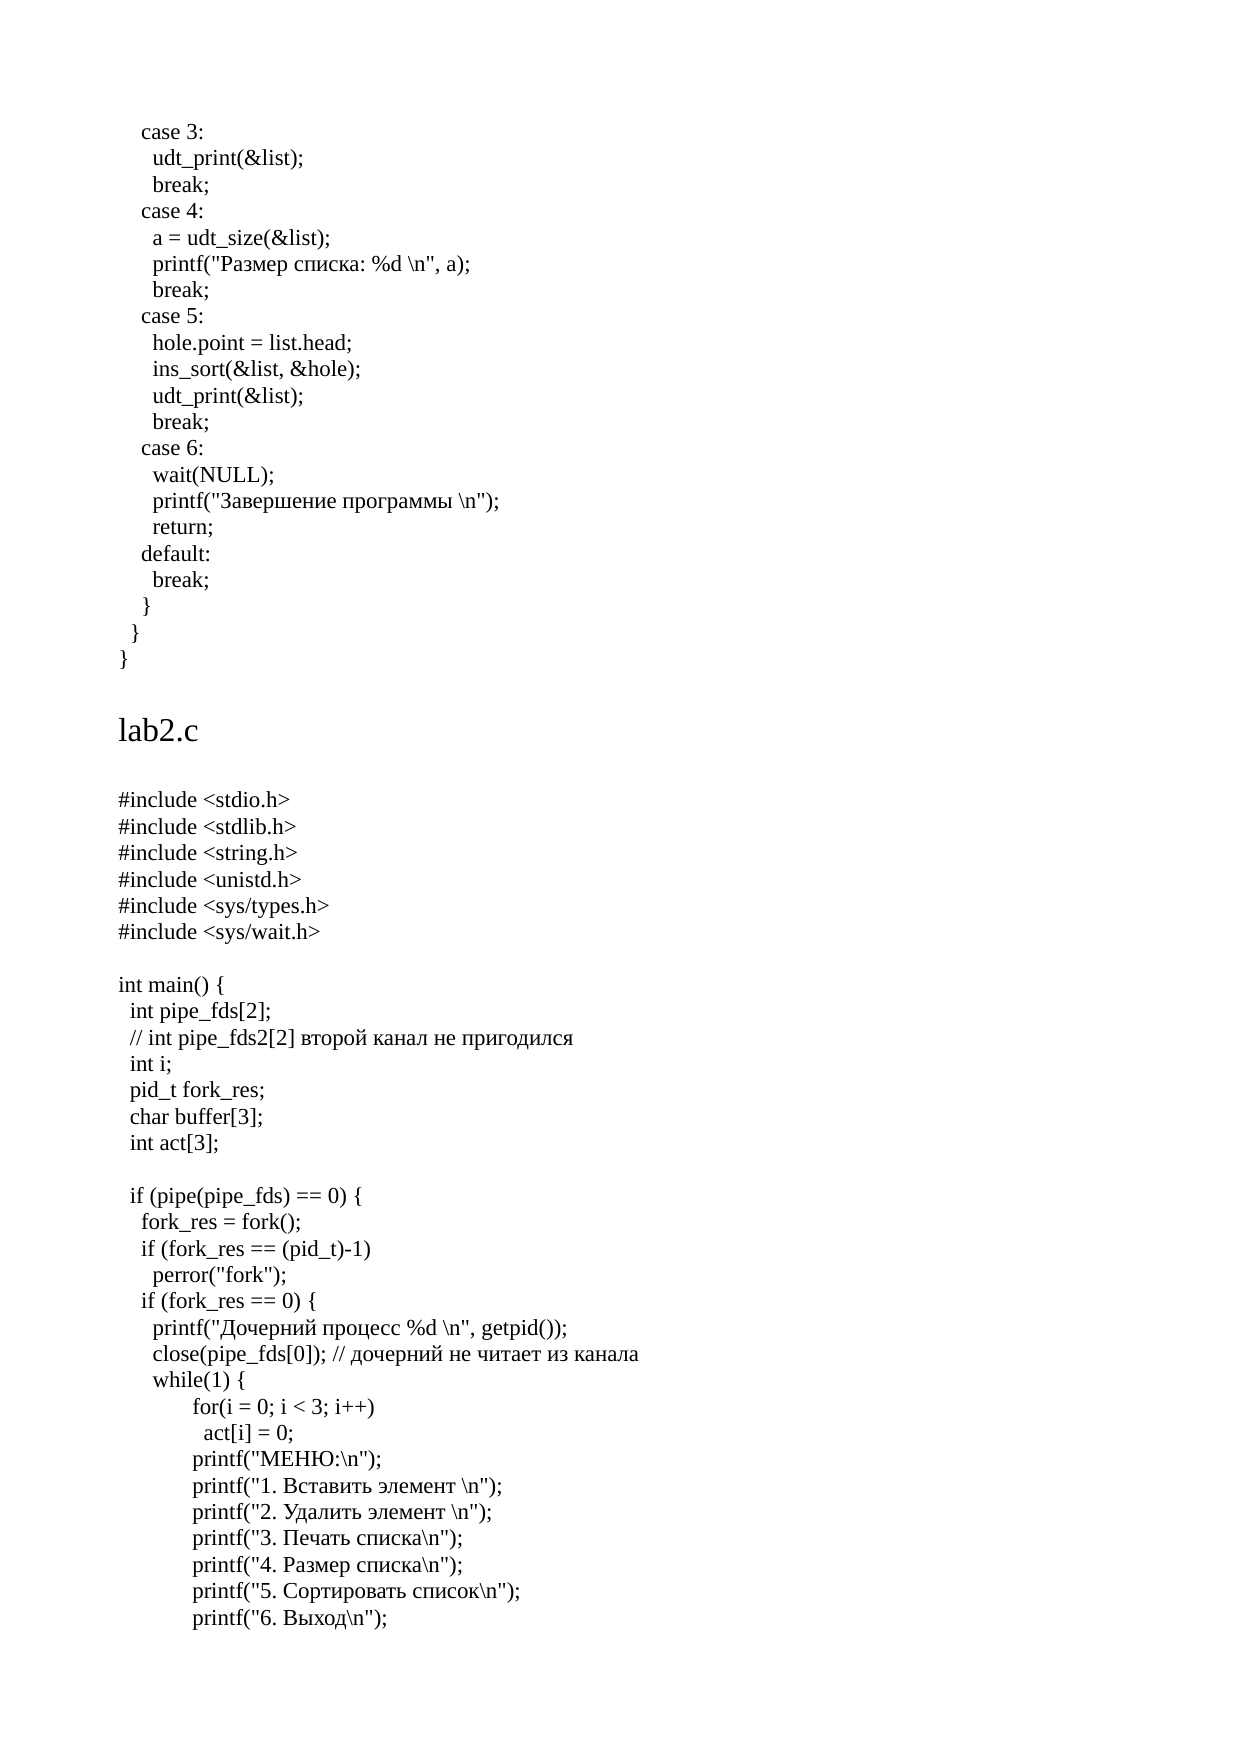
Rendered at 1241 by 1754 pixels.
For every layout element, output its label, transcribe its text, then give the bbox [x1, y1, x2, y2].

text default: [118, 540, 1122, 566]
text hole.point = list.head; [118, 329, 1122, 355]
text printf("2. Удалить элемент \n"); [118, 1498, 1122, 1524]
text } [118, 619, 1122, 645]
text break; [118, 566, 1122, 592]
text int main() { [118, 971, 1122, 997]
text #include <sys/wait.h> [118, 918, 1122, 945]
text char buffer[3]; [118, 1103, 1122, 1129]
text int act[3]; [118, 1129, 1122, 1156]
text break; [118, 408, 1122, 434]
text lab2.c [118, 710, 1122, 748]
text while(1) { [118, 1366, 1122, 1393]
text case 4: [118, 197, 1122, 223]
text case 5: [118, 303, 1122, 329]
text break; [118, 276, 1122, 303]
text int pipe_fds[2]; [118, 997, 1122, 1024]
text ins_sort(&list, &hole); [118, 355, 1122, 382]
text fork_res = fork(); [118, 1208, 1122, 1234]
text printf("Размер списка: %d \n", a); [118, 250, 1122, 276]
text close(pipe_fds[0]); // дочерний не читает из канала [118, 1340, 1122, 1366]
text wait(NULL); [118, 461, 1122, 487]
text act[i] = 0; [118, 1419, 1122, 1445]
text for(i = 0; i < 3; i++) [118, 1393, 1122, 1419]
text printf("Дочерний процесс %d \n", getpid()); [118, 1314, 1122, 1340]
text udt_print(&list); [118, 382, 1122, 408]
text int i; [118, 1050, 1122, 1076]
text printf("МЕНЮ:\n"); [118, 1445, 1122, 1472]
text printf("6. Выход\n"); [118, 1603, 1122, 1630]
text case 3: [118, 118, 1122, 144]
text case 6: [118, 434, 1122, 461]
text printf("1. Вставить элемент \n"); [118, 1472, 1122, 1498]
text return; [118, 513, 1122, 540]
text } [118, 592, 1122, 619]
text #include <sys/types.h> [118, 892, 1122, 918]
text if (pipe(pipe_fds) == 0) { [118, 1182, 1122, 1208]
text pid_t fork_res; [118, 1076, 1122, 1103]
text #include <string.h> [118, 839, 1122, 866]
text perror("fork"); [118, 1261, 1122, 1287]
text if (fork_res == 0) { [118, 1287, 1122, 1314]
text udt_print(&list); [118, 144, 1122, 171]
text #include <stdlib.h> [118, 813, 1122, 839]
text #include <unistd.h> [118, 866, 1122, 892]
text if (fork_res == (pid_t)-1) [118, 1234, 1122, 1261]
text printf("5. Сортировать список\n"); [118, 1577, 1122, 1603]
text printf("3. Печать списка\n"); [118, 1524, 1122, 1551]
text printf("4. Размер списка\n"); [118, 1551, 1122, 1577]
text } [118, 645, 1122, 672]
text printf("Завершение программы \n"); [118, 487, 1122, 513]
text a = udt_size(&list); [118, 223, 1122, 250]
text #include <stdio.h> [118, 787, 1122, 813]
text // int pipe_fds2[2] второй канал не пригодился [118, 1024, 1122, 1050]
text break; [118, 171, 1122, 197]
